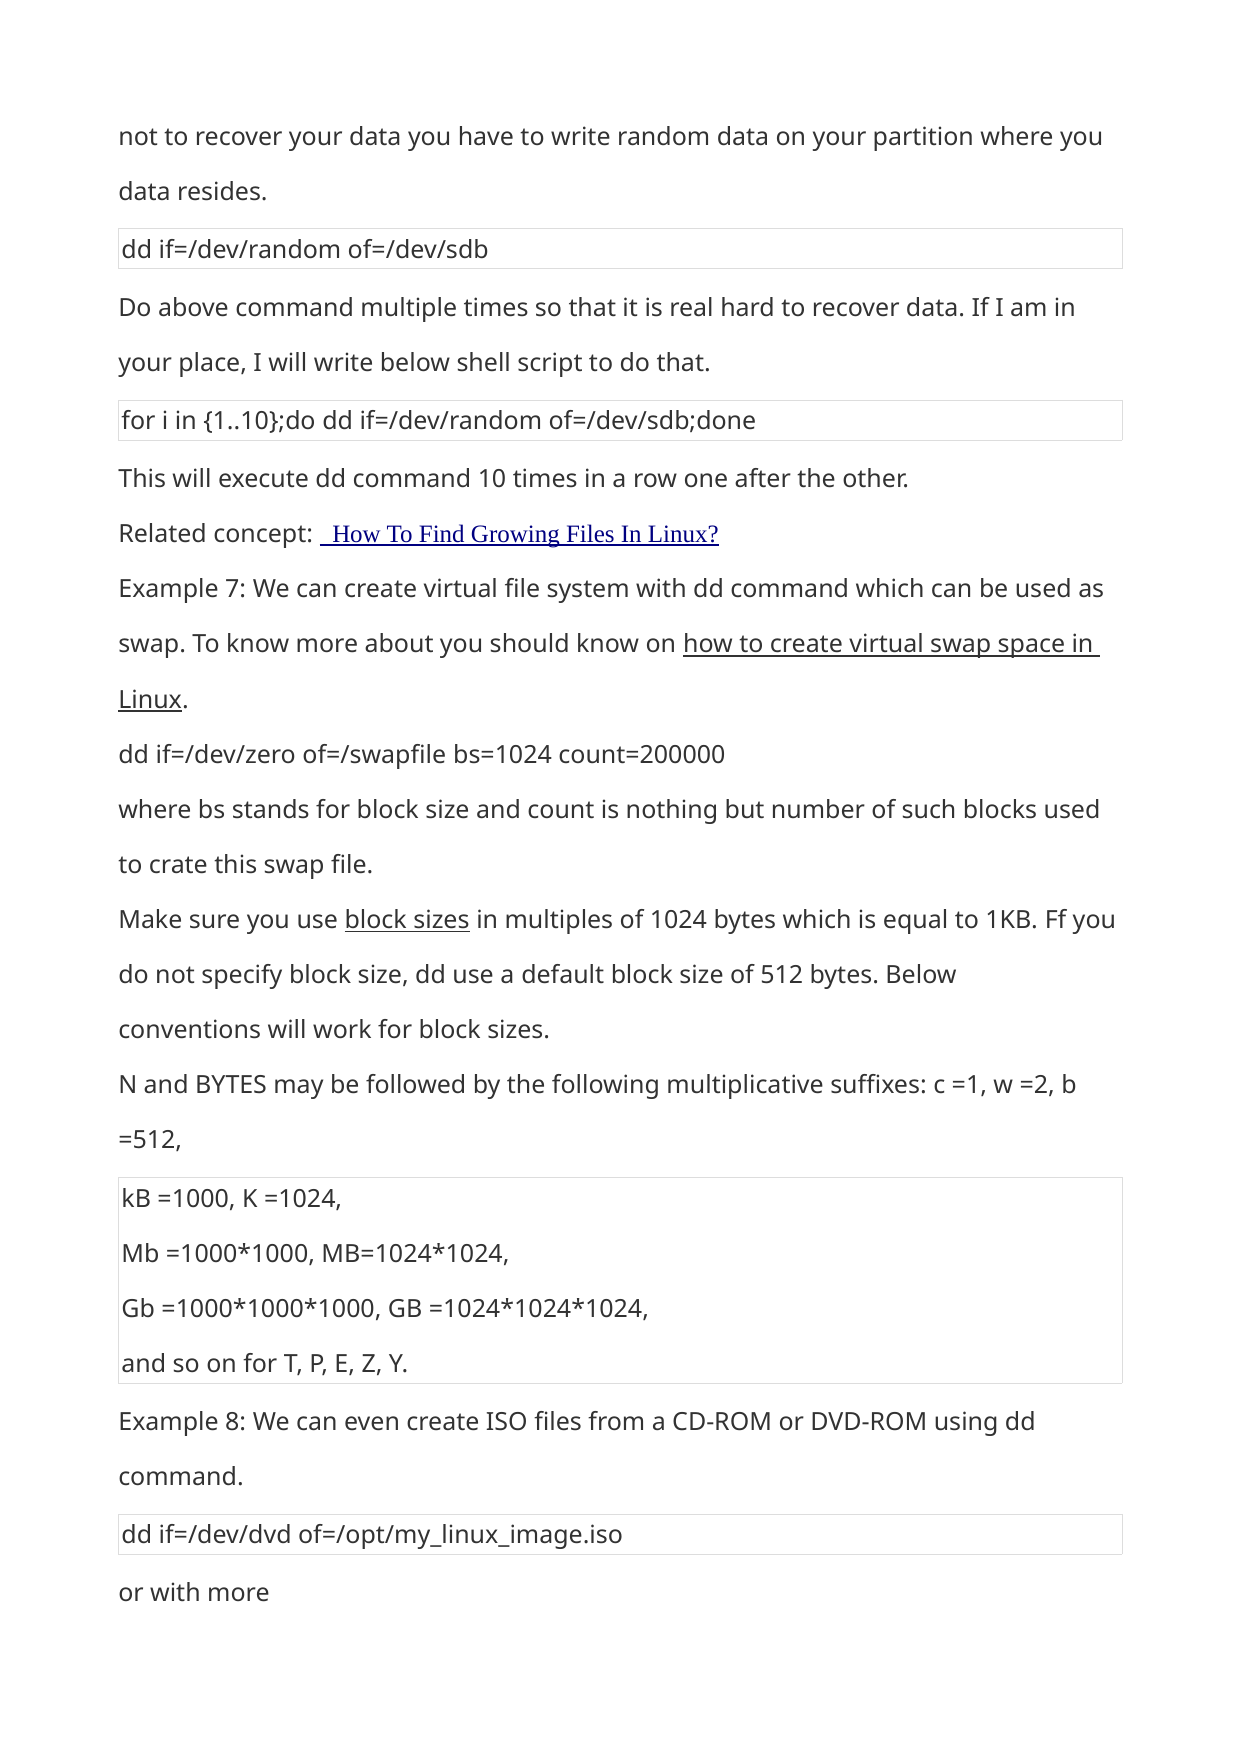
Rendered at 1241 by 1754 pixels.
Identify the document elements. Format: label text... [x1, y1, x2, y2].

text Example 7: We can create virtual file system with dd command which can be used as swap. To know more about you should know on how to create virtual swap space in Linux. [118, 571, 1122, 715]
text Example 8: We can even create ISO files from a CD-ROM or DVD-ROM using dd command. [118, 1404, 1122, 1493]
text kB =1000, K =1024, [119, 1178, 1122, 1214]
text and so on for T, P, E, Z, Y. [119, 1342, 1122, 1383]
text where bs stands for block size and count is nothing but number of such blocks used to crate this swap file. [118, 791, 1122, 881]
text Do above command multiple times so that it is real hard to recover data. If I am in your place, I will write below shell script to do that. [118, 289, 1122, 379]
text or with more [118, 1575, 1122, 1609]
text N and BYTES may be followed by the following multiplicative suffixes: c =1, w =2, b =512, [118, 1067, 1122, 1156]
text Mb =1000*1000, MB=1024*1024, [119, 1232, 1122, 1269]
text Make sure you use block sizes in multiples of 1024 bytes which is equal to 1KB. Ff you do not specify block size, dd use a default block size of 512 bytes. Below conventions will work for block sizes. [118, 902, 1122, 1046]
text for i in {1..10};do dd if=/dev/random of=/dev/sdb;done [119, 401, 1122, 440]
text dd if=/dev/zero of=/swapfile bs=1024 count=200000 [118, 736, 1122, 770]
text This will execute dd command 10 times in a row one after the other. [118, 461, 1122, 495]
text dd if=/dev/dvd of=/opt/my_linux_image.iso [119, 1515, 1122, 1554]
text Gb =1000*1000*1000, GB =1024*1024*1024, [119, 1287, 1122, 1324]
text Related concept: How To Find Growing Files In Linux? [118, 516, 1122, 550]
text dd if=/dev/random of=/dev/sdb [119, 229, 1122, 268]
text not to recover your data you have to write random data on your partition where you data resides. [118, 118, 1122, 207]
